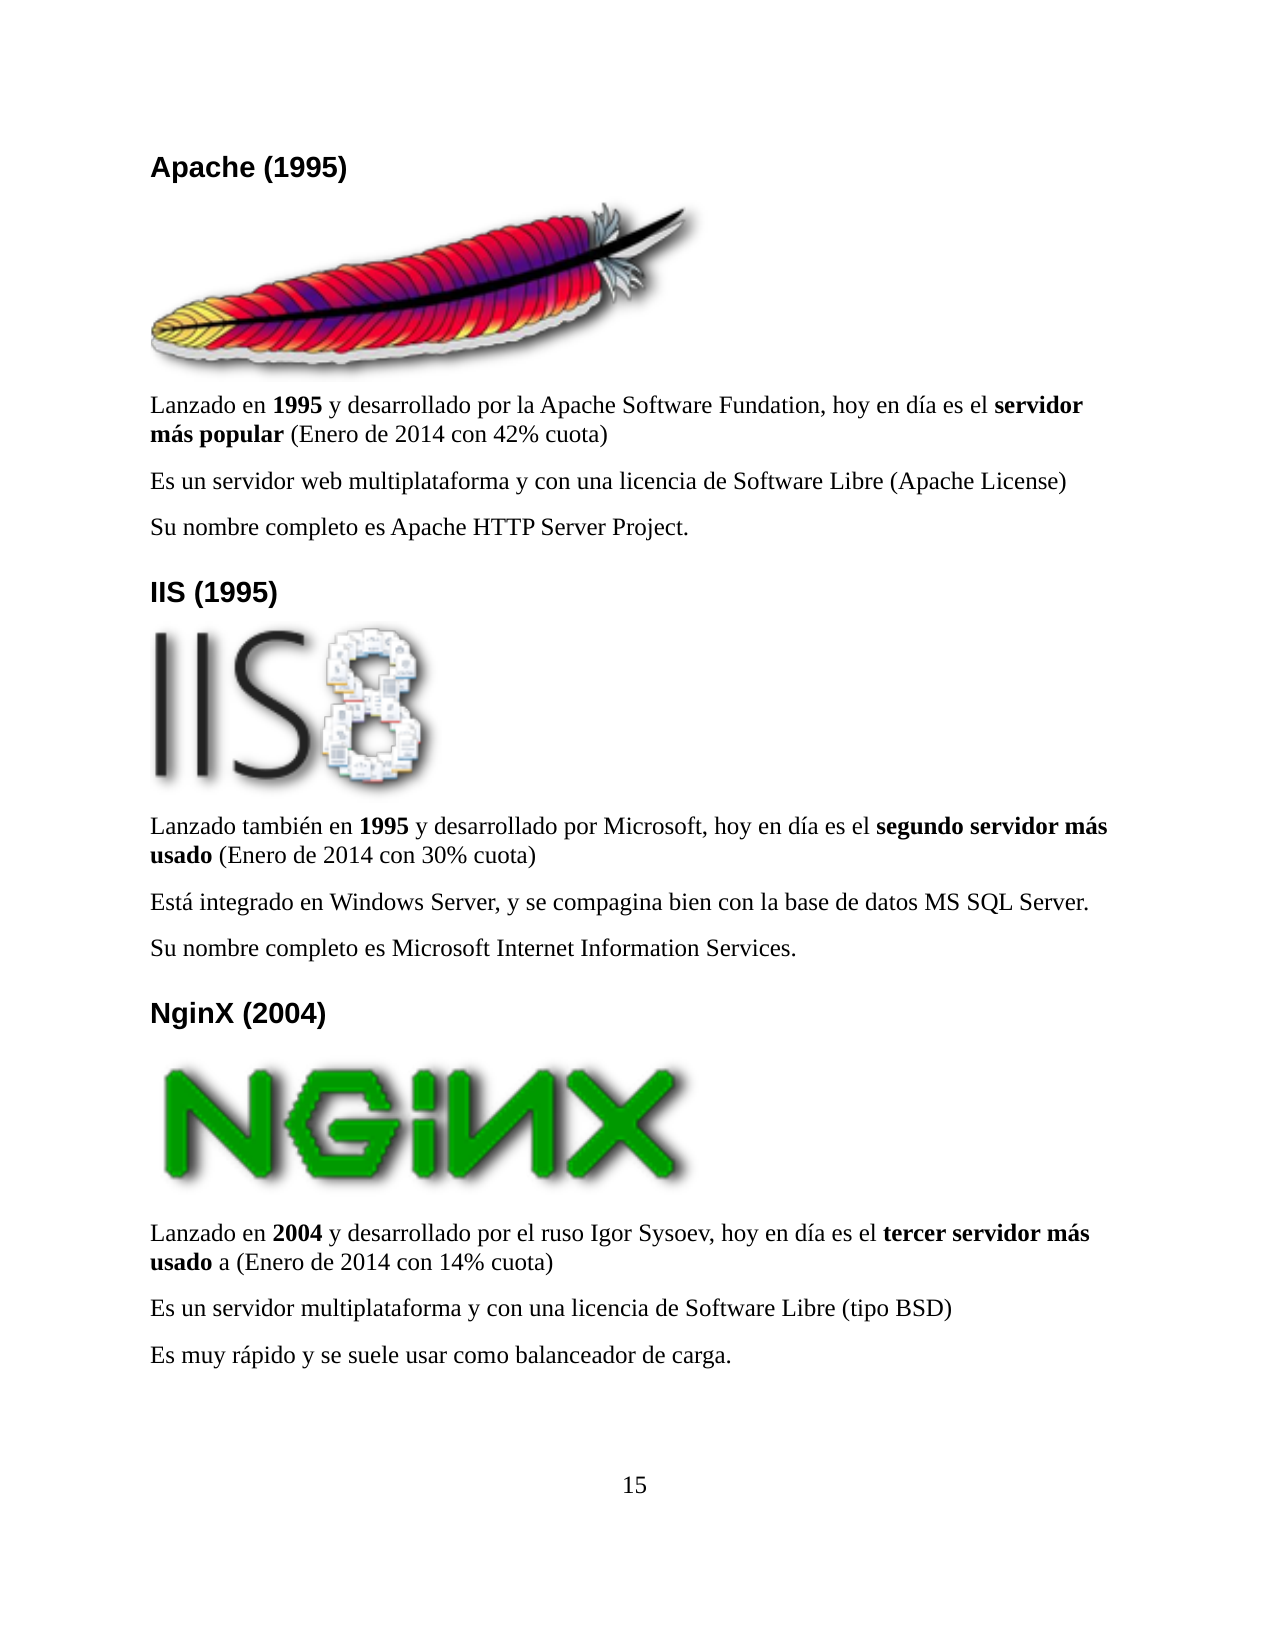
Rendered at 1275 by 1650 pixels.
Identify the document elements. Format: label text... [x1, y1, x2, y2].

picture [150, 196, 709, 382]
text Su nombre completo es Microsoft Internet Information Services. [150, 933, 1125, 962]
picture [150, 621, 442, 803]
text Es un servidor web multiplataforma y con una licencia de Software Libre (Apache License) [150, 466, 1125, 494]
subtitle NginX (2004) [150, 996, 1125, 1030]
text Lanzado en 2004 y desarrollado por el ruso Igor Sysoev, hoy en día es el tercer servidor más usado a (Enero de 2014 con 14% cuota) [150, 1218, 1125, 1275]
text Está integrado en Windows Server, y se compagina bien con la base de datos MS SQL Server. [150, 887, 1125, 916]
picture [150, 1042, 709, 1209]
text Lanzado en 1995 y desarrollado por la Apache Software Fundation, hoy en día es el servidor más popular (Enero de 2014 con 42% cuota) [150, 390, 1125, 448]
subtitle IIS (1995) [150, 575, 1125, 609]
subtitle Apache (1995) [150, 150, 1125, 183]
text Su nombre completo es Apache HTTP Server Project. [150, 512, 1125, 541]
text Es muy rápido y se suele usar como balanceador de carga. [150, 1340, 1125, 1369]
text Es un servidor multiplataforma y con una licencia de Software Libre (tipo BSD) [150, 1293, 1125, 1322]
text Lanzado también en 1995 y desarrollado por Microsoft, hoy en día es el segundo servidor más usado (Enero de 2014 con 30% cuota) [150, 811, 1125, 869]
